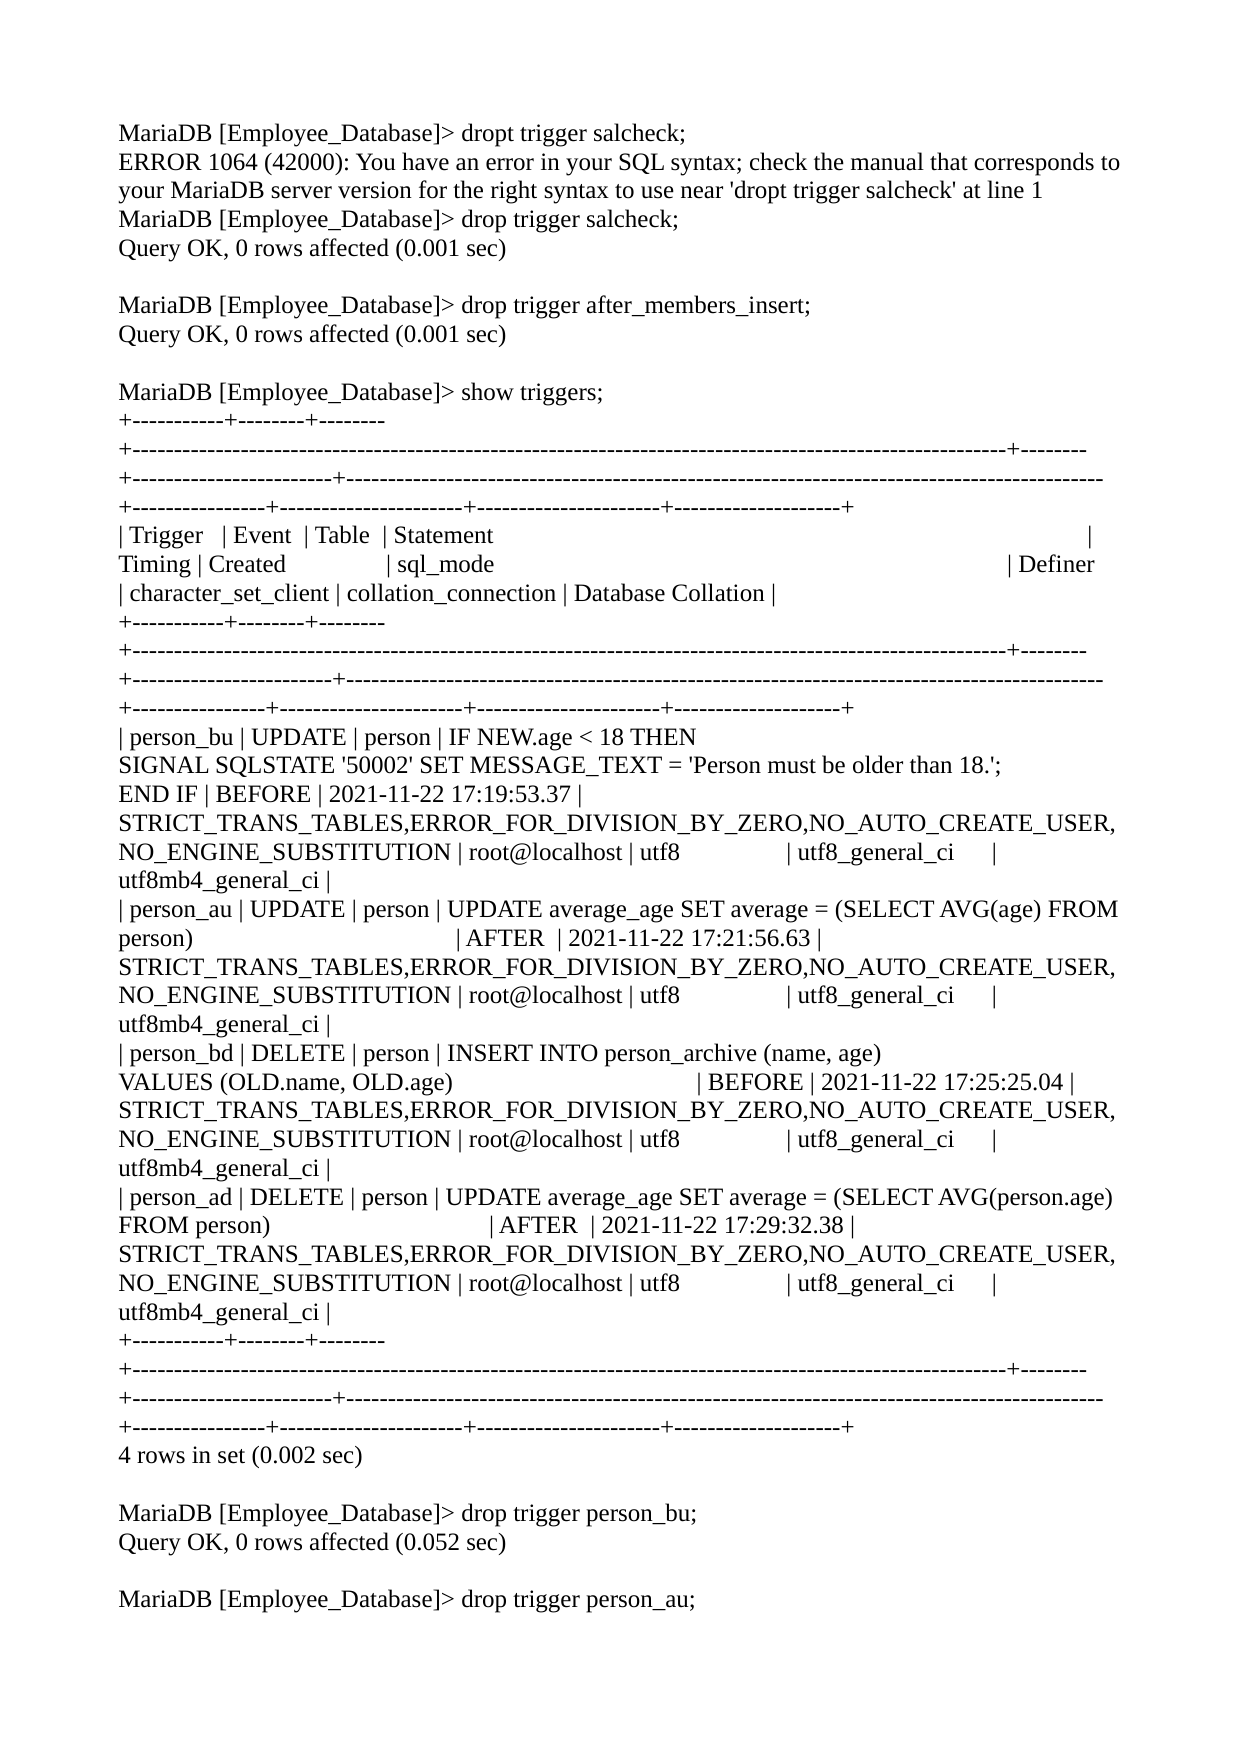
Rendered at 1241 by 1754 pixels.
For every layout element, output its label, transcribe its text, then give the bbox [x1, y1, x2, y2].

text ERROR 1064 (42000): You have an error in your SQL syntax; check the manual that corresponds to your MariaDB server version for the right syntax to use near 'dropt trigger salcheck' at line 1 [118, 147, 1122, 204]
text END IF | BEFORE | 2021-11-22 17:19:53.37 | STRICT_TRANS_TABLES,ERROR_FOR_DIVISION_BY_ZERO,NO_AUTO_CREATE_USER,NO_ENGINE_SUBSTITUTION | root@localhost | utf8 | utf8_general_ci | utf8mb4_general_ci | [118, 779, 1122, 894]
text Query OK, 0 rows affected (0.052 sec) [118, 1527, 1122, 1556]
text MariaDB [Employee_Database]> drop trigger person_bu; [118, 1498, 1122, 1527]
text Query OK, 0 rows affected (0.001 sec) [118, 319, 1122, 348]
text MariaDB [Employee_Database]> drop trigger after_members_insert; [118, 291, 1122, 319]
text | person_bu | UPDATE | person | IF NEW.age < 18 THEN [118, 722, 1122, 751]
text +-----------+--------+--------+---------------------------------------------------------------------------------------------------------+--------+------------------------+-------------------------------------------------------------------------------------------+----------------+----------------------+----------------------+--------------------+ [118, 406, 1122, 521]
text | Trigger | Event | Table | Statement | Timing | Created | sql_mode | Definer | character_set_client | collation_connection | Database Collation | [118, 521, 1122, 607]
text | person_ad | DELETE | person | UPDATE average_age SET average = (SELECT AVG(person.age) FROM person) | AFTER | 2021-11-22 17:29:32.38 | STRICT_TRANS_TABLES,ERROR_FOR_DIVISION_BY_ZERO,NO_AUTO_CREATE_USER,NO_ENGINE_SUBSTITUTION | root@localhost | utf8 | utf8_general_ci | utf8mb4_general_ci | [118, 1182, 1122, 1326]
text MariaDB [Employee_Database]> show triggers; [118, 377, 1122, 406]
text +-----------+--------+--------+---------------------------------------------------------------------------------------------------------+--------+------------------------+-------------------------------------------------------------------------------------------+----------------+----------------------+----------------------+--------------------+ [118, 1326, 1122, 1441]
text Query OK, 0 rows affected (0.001 sec) [118, 233, 1122, 262]
text VALUES (OLD.name, OLD.age) | BEFORE | 2021-11-22 17:25:25.04 | STRICT_TRANS_TABLES,ERROR_FOR_DIVISION_BY_ZERO,NO_AUTO_CREATE_USER,NO_ENGINE_SUBSTITUTION | root@localhost | utf8 | utf8_general_ci | utf8mb4_general_ci | [118, 1067, 1122, 1182]
text +-----------+--------+--------+---------------------------------------------------------------------------------------------------------+--------+------------------------+-------------------------------------------------------------------------------------------+----------------+----------------------+----------------------+--------------------+ [118, 607, 1122, 722]
text | person_bd | DELETE | person | INSERT INTO person_archive (name, age) [118, 1038, 1122, 1067]
text MariaDB [Employee_Database]> drop trigger person_au; [118, 1584, 1122, 1613]
text MariaDB [Employee_Database]> drop trigger salcheck; [118, 204, 1122, 233]
text 4 rows in set (0.002 sec) [118, 1441, 1122, 1469]
text SIGNAL SQLSTATE '50002' SET MESSAGE_TEXT = 'Person must be older than 18.'; [118, 751, 1122, 779]
text MariaDB [Employee_Database]> dropt trigger salcheck; [118, 118, 1122, 147]
text | person_au | UPDATE | person | UPDATE average_age SET average = (SELECT AVG(age) FROM person) | AFTER | 2021-11-22 17:21:56.63 | STRICT_TRANS_TABLES,ERROR_FOR_DIVISION_BY_ZERO,NO_AUTO_CREATE_USER,NO_ENGINE_SUBSTITUTION | root@localhost | utf8 | utf8_general_ci | utf8mb4_general_ci | [118, 894, 1122, 1038]
